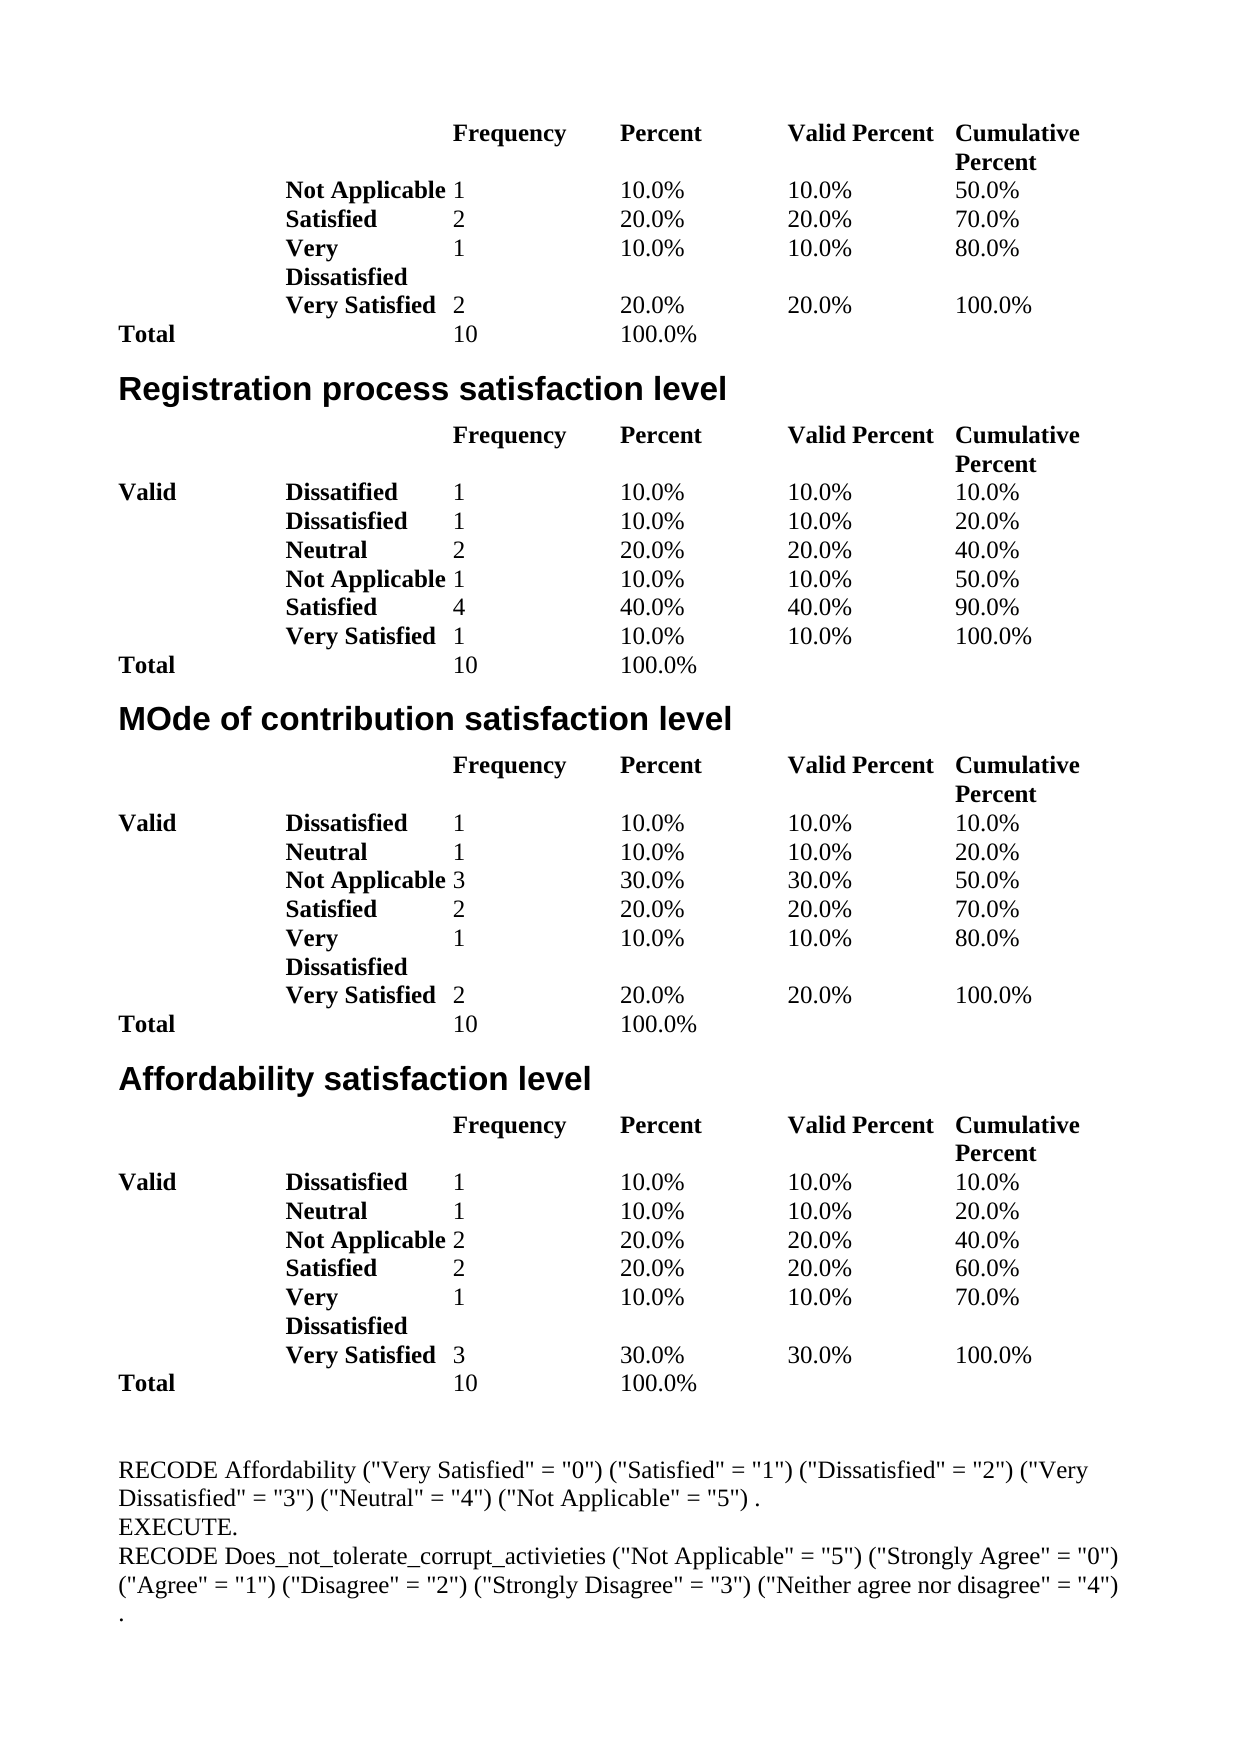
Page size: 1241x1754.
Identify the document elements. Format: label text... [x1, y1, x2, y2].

table_cell Dissatified [285, 478, 453, 506]
table_cell Not Applicable [285, 564, 453, 592]
table_header Percent [620, 1110, 787, 1167]
table_cell [955, 1369, 1122, 1397]
table_header Frequency [453, 1110, 620, 1167]
table_cell [955, 650, 1122, 679]
table_cell 10.0% [620, 233, 787, 291]
table_cell [788, 1009, 955, 1038]
subtitle MOde of contribution satisfaction level [118, 699, 1122, 738]
table_cell 1 [453, 923, 620, 980]
table_cell 1 [453, 233, 620, 291]
table_cell Neutral [285, 535, 453, 564]
table_cell Valid [118, 1167, 285, 1368]
table_cell [955, 1009, 1122, 1038]
text RECODE Affordability ("Very Satisfied" = "0") ("Satisfied" = "1") ("Dissatisfied" = "2") ("Very Dissatisfied" = "3") ("Neutral" = "4") ("Not Applicable" = "5") . [118, 1455, 1122, 1512]
table_header [285, 1110, 453, 1167]
table_cell 30.0% [620, 865, 787, 894]
table_cell 1 [453, 1282, 620, 1340]
table_cell 10.0% [620, 1282, 787, 1340]
table_cell Total [118, 650, 453, 679]
table_cell 10.0% [620, 837, 787, 865]
table_cell 90.0% [955, 593, 1122, 621]
table_cell 70.0% [955, 204, 1122, 233]
table_header Cumulative Percent [955, 420, 1122, 477]
table_header Cumulative Percent [955, 118, 1122, 176]
table_cell 40.0% [955, 535, 1122, 564]
table_cell 100.0% [955, 980, 1122, 1009]
table_cell 80.0% [955, 923, 1122, 980]
table_cell 10.0% [788, 1282, 955, 1340]
table_cell 50.0% [955, 865, 1122, 894]
table_cell 20.0% [788, 894, 955, 923]
table_cell 20.0% [620, 980, 787, 1009]
table_cell [955, 319, 1122, 348]
table_cell 10.0% [955, 808, 1122, 837]
table_cell 1 [453, 478, 620, 506]
table_cell Satisfied [285, 204, 453, 233]
table_cell 20.0% [788, 980, 955, 1009]
table_cell Satisfied [285, 1254, 453, 1282]
table_cell Dissatisfied [285, 506, 453, 535]
table_cell 10.0% [620, 564, 787, 592]
subtitle Affordability satisfaction level [118, 1059, 1122, 1097]
table_cell 40.0% [620, 593, 787, 621]
table_header [285, 750, 453, 808]
table_cell 10.0% [620, 1167, 787, 1196]
table_header Cumulative Percent [955, 1110, 1122, 1167]
table_cell 60.0% [955, 1254, 1122, 1282]
table_cell 10.0% [788, 233, 955, 291]
subtitle Registration process satisfaction level [118, 369, 1122, 407]
table_cell [788, 650, 955, 679]
table_cell 10.0% [788, 808, 955, 837]
table_cell Not Applicable [285, 1225, 453, 1253]
table_cell [118, 176, 285, 319]
table_header Cumulative Percent [955, 750, 1122, 808]
table_cell 100.0% [955, 621, 1122, 650]
table_cell 20.0% [955, 1196, 1122, 1225]
table_cell 2 [453, 204, 620, 233]
table_cell Total [118, 1369, 453, 1397]
table_cell Very Satisfied [285, 291, 453, 319]
table_cell 10.0% [788, 621, 955, 650]
table_cell 20.0% [620, 291, 787, 319]
table_cell 1 [453, 1167, 620, 1196]
table_cell 40.0% [955, 1225, 1122, 1253]
table_cell 100.0% [620, 650, 787, 679]
table_cell 10 [453, 319, 620, 348]
table_cell 10.0% [620, 176, 787, 204]
table_cell Not Applicable [285, 176, 453, 204]
table_cell 10.0% [788, 176, 955, 204]
table_cell 20.0% [788, 1254, 955, 1282]
table_cell 20.0% [788, 1225, 955, 1253]
table_cell 20.0% [620, 1254, 787, 1282]
table_cell 100.0% [955, 1340, 1122, 1368]
table_cell 10.0% [955, 478, 1122, 506]
table_cell Not Applicable [285, 865, 453, 894]
table_cell Very Dissatisfied [285, 233, 453, 291]
table_cell Neutral [285, 837, 453, 865]
table_cell 10.0% [788, 1196, 955, 1225]
table_header [285, 420, 453, 477]
table_cell 10.0% [788, 1167, 955, 1196]
table_cell 50.0% [955, 176, 1122, 204]
table_cell 30.0% [788, 865, 955, 894]
table_cell 2 [453, 980, 620, 1009]
table_cell 10.0% [788, 564, 955, 592]
table_cell 4 [453, 593, 620, 621]
table_cell Total [118, 319, 453, 348]
table_cell 10.0% [788, 923, 955, 980]
table_cell 10.0% [788, 837, 955, 865]
table_cell 3 [453, 1340, 620, 1368]
table_cell 1 [453, 506, 620, 535]
table_header Frequency [453, 118, 620, 176]
table_cell [788, 319, 955, 348]
table_cell 10.0% [620, 923, 787, 980]
table_cell 1 [453, 837, 620, 865]
table_cell 1 [453, 621, 620, 650]
table_cell 100.0% [955, 291, 1122, 319]
table_cell 10.0% [620, 1196, 787, 1225]
table_cell Valid [118, 478, 285, 650]
table_cell 1 [453, 1196, 620, 1225]
table_header Percent [620, 118, 787, 176]
table_cell 1 [453, 808, 620, 837]
table_cell 10.0% [788, 478, 955, 506]
table_cell 20.0% [955, 837, 1122, 865]
table_cell 10 [453, 650, 620, 679]
table_cell 100.0% [620, 1009, 787, 1038]
table_cell 2 [453, 1254, 620, 1282]
table_cell Very Satisfied [285, 980, 453, 1009]
table_cell 50.0% [955, 564, 1122, 592]
table_cell 20.0% [788, 535, 955, 564]
table_cell [788, 1369, 955, 1397]
text EXECUTE. [118, 1512, 1122, 1541]
table_cell 1 [453, 564, 620, 592]
table_cell 100.0% [620, 319, 787, 348]
table_header [118, 420, 285, 477]
table_cell 10.0% [788, 506, 955, 535]
table_cell Very Satisfied [285, 1340, 453, 1368]
table_header Valid Percent [788, 750, 955, 808]
table_cell 20.0% [620, 1225, 787, 1253]
table_header Percent [620, 750, 787, 808]
table_cell 10 [453, 1009, 620, 1038]
table_cell 1 [453, 176, 620, 204]
table_cell 10.0% [955, 1167, 1122, 1196]
table_cell 2 [453, 1225, 620, 1253]
table_cell 10.0% [620, 621, 787, 650]
table_cell 2 [453, 291, 620, 319]
table_header Valid Percent [788, 118, 955, 176]
table_cell 20.0% [620, 894, 787, 923]
table_cell Very Satisfied [285, 621, 453, 650]
table_cell 3 [453, 865, 620, 894]
table_cell Valid [118, 808, 285, 1009]
table_header Percent [620, 420, 787, 477]
table_cell 20.0% [620, 204, 787, 233]
table_cell 10 [453, 1369, 620, 1397]
table_header [118, 118, 285, 176]
table_cell 30.0% [788, 1340, 955, 1368]
table_cell Very Dissatisfied [285, 923, 453, 980]
table_cell 20.0% [620, 535, 787, 564]
table_cell Very Dissatisfied [285, 1282, 453, 1340]
table_cell 40.0% [788, 593, 955, 621]
table_cell 20.0% [788, 291, 955, 319]
table_cell 100.0% [620, 1369, 787, 1397]
table_cell 20.0% [955, 506, 1122, 535]
table_cell 80.0% [955, 233, 1122, 291]
table_cell Satisfied [285, 894, 453, 923]
table_cell 2 [453, 894, 620, 923]
table_cell 10.0% [620, 506, 787, 535]
table_cell 20.0% [788, 204, 955, 233]
table_cell 10.0% [620, 478, 787, 506]
table_header [118, 1110, 285, 1167]
table_header Valid Percent [788, 1110, 955, 1167]
table_cell 70.0% [955, 1282, 1122, 1340]
table_cell 70.0% [955, 894, 1122, 923]
table_cell Total [118, 1009, 453, 1038]
table_cell 2 [453, 535, 620, 564]
table_header Frequency [453, 420, 620, 477]
table_cell Dissatisfied [285, 808, 453, 837]
table_cell 10.0% [620, 808, 787, 837]
table_cell 30.0% [620, 1340, 787, 1368]
table_header Frequency [453, 750, 620, 808]
table_cell Dissatisfied [285, 1167, 453, 1196]
table_cell Neutral [285, 1196, 453, 1225]
table_header [285, 118, 453, 176]
text RECODE Does_not_tolerate_corrupt_activieties ("Not Applicable" = "5") ("Strongly Agree" = "0") ("Agree" = "1") ("Disagree" = "2") ("Strongly Disagree" = "3") ("Neither agree nor disagree" = "4") . [118, 1541, 1122, 1627]
table_header Valid Percent [788, 420, 955, 477]
table_cell Satisfied [285, 593, 453, 621]
table_header [118, 750, 285, 808]
